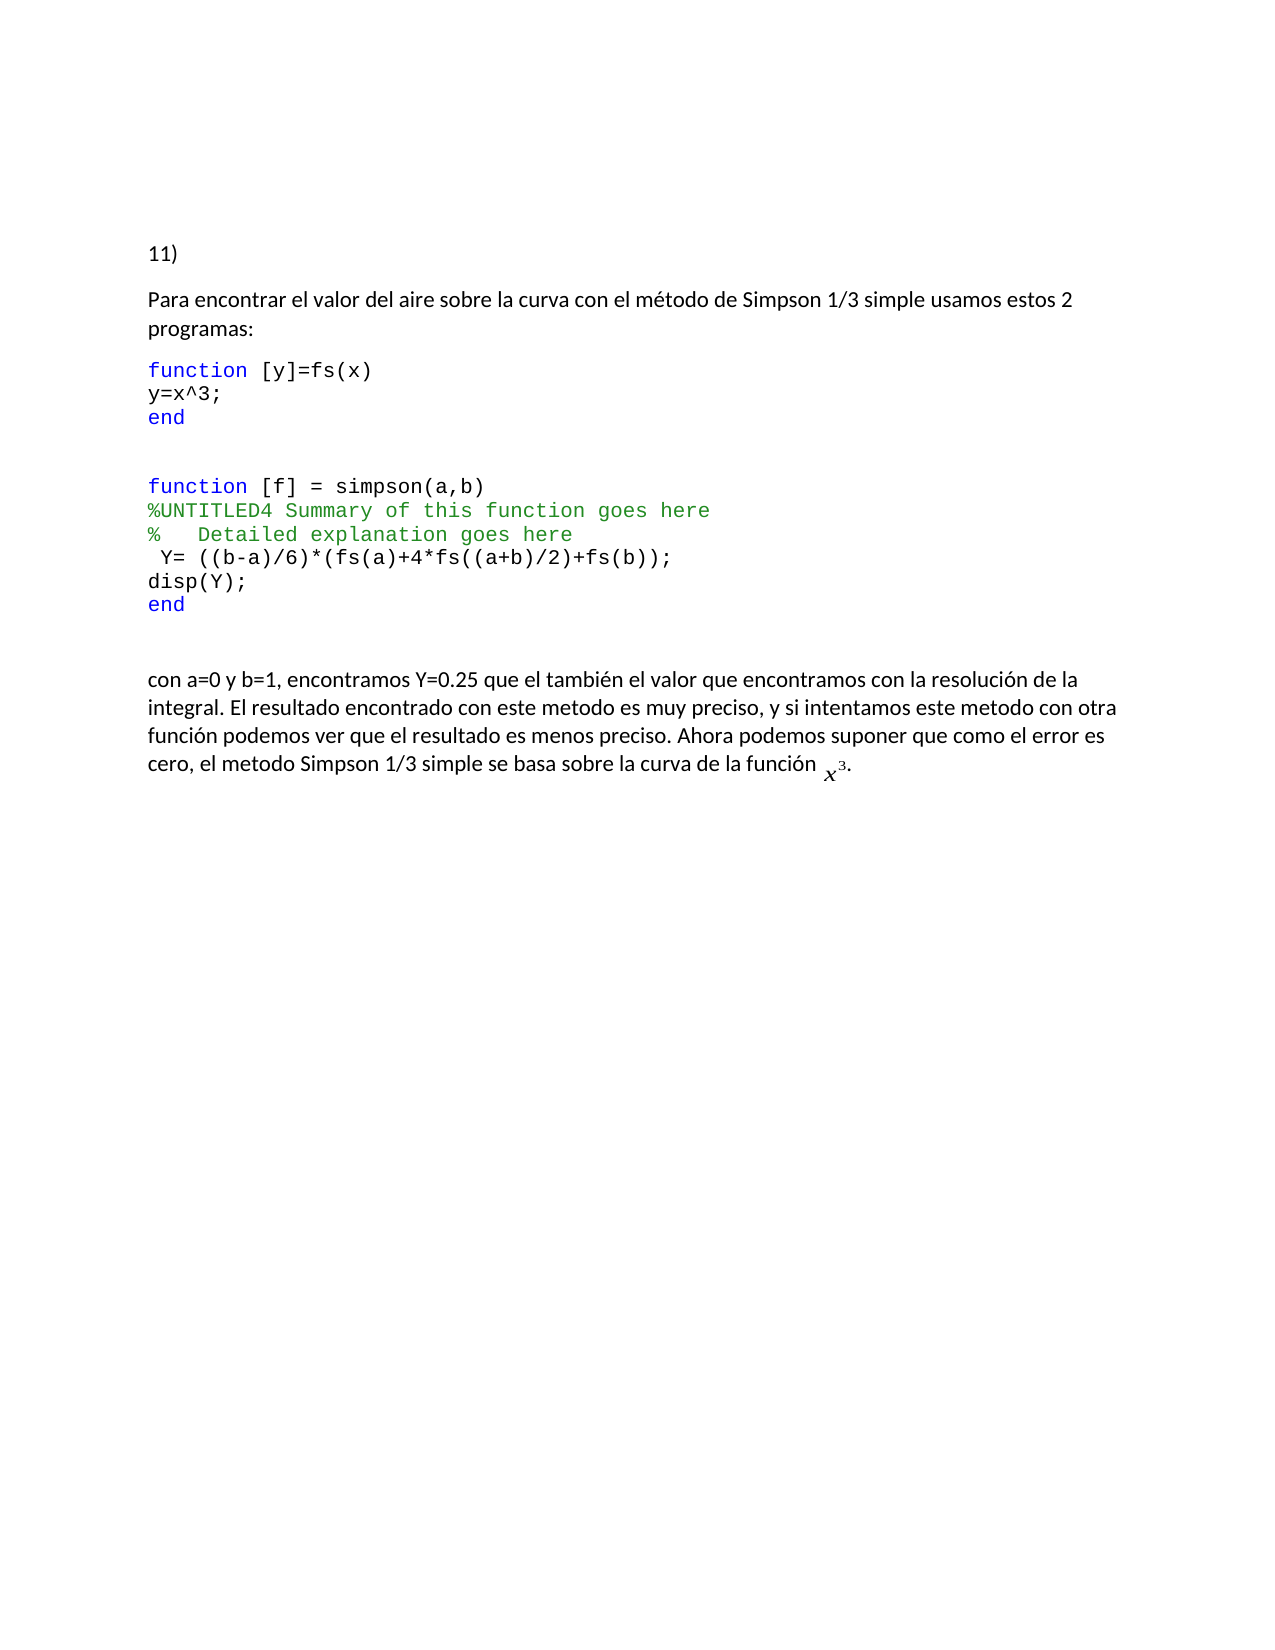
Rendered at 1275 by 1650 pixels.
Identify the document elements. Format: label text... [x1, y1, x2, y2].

text function [y]=fs(x) [148, 359, 1127, 383]
text %UNTITLED4 Summary of this function goes here [148, 500, 1127, 523]
text 11) [148, 239, 1127, 267]
text end [148, 594, 1127, 618]
text end [148, 407, 1127, 431]
text y=x^3; [148, 383, 1127, 407]
text disp(Y); [148, 571, 1127, 594]
text function [f] = simpson(a,b) [148, 476, 1127, 500]
text % Detailed explanation goes here [148, 523, 1127, 547]
text Para encontrar el valor del aire sobre la curva con el método de Simpson 1/3 simple usamos estos 2 programas: [148, 285, 1127, 342]
text Y= ((b-a)/6)*(fs(a)+4*fs((a+b)/2)+fs(b)); [148, 547, 1127, 571]
text con a=0 y b=1, encontramos Y=0.25 que el también el valor que encontramos con la resolución de la integral. El resultado encontrado con este metodo es muy preciso, y si intentamos este metodo con otra función podemos ver que el resultado es menos preciso. Ahora podemos suponer que como el error es cero, el metodo Simpson 1/3 simple se basa sobre la curva de la función . [148, 665, 1127, 786]
